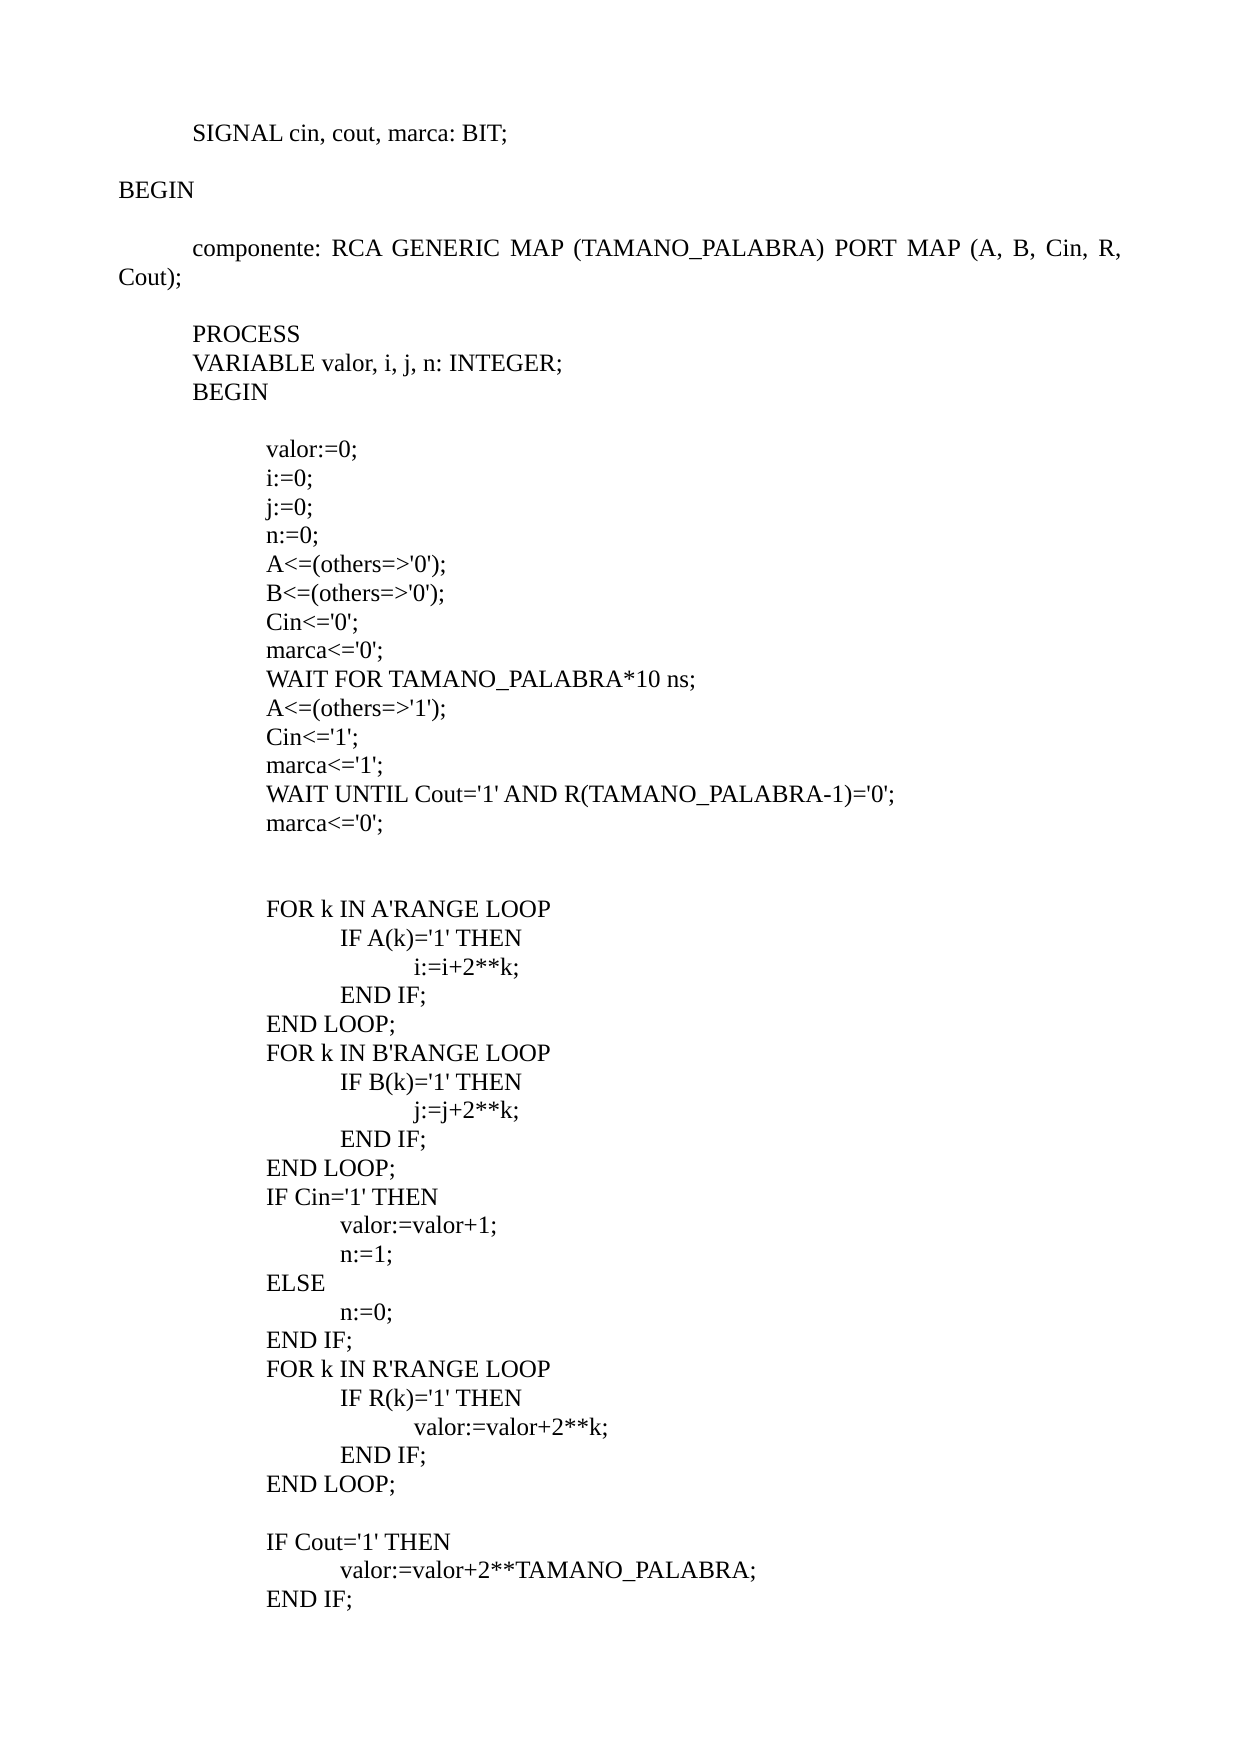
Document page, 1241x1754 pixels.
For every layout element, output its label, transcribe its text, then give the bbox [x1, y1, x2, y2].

text BEGIN [118, 377, 1122, 406]
text WAIT UNTIL Cout='1' AND R(TAMANO_PALABRA-1)='0'; [118, 779, 1122, 808]
text PROCESS [118, 319, 1122, 348]
text FOR k IN R'RANGE LOOP [118, 1354, 1122, 1383]
text marca<='0'; [118, 636, 1122, 664]
text FOR k IN A'RANGE LOOP [118, 894, 1122, 923]
text Cin<='1'; [118, 722, 1122, 751]
text Cin<='0'; [118, 607, 1122, 636]
text valor:=valor+2**TAMANO_PALABRA; [118, 1556, 1122, 1584]
text componente: RCA GENERIC MAP (TAMANO_PALABRA) PORT MAP (A, B, Cin, R, Cout); [118, 233, 1122, 291]
text SIGNAL cin, cout, marca: BIT; [118, 118, 1122, 147]
text END IF; [118, 1441, 1122, 1469]
text END IF; [118, 1124, 1122, 1153]
text i:=i+2**k; [118, 952, 1122, 981]
text VARIABLE valor, i, j, n: INTEGER; [118, 348, 1122, 377]
text BEGIN [118, 176, 1122, 204]
text IF A(k)='1' THEN [118, 923, 1122, 952]
text END LOOP; [118, 1009, 1122, 1038]
text valor:=valor+1; [118, 1211, 1122, 1239]
text j:=j+2**k; [118, 1096, 1122, 1124]
text END LOOP; [118, 1153, 1122, 1182]
text marca<='1'; [118, 751, 1122, 779]
text END IF; [118, 981, 1122, 1009]
text n:=0; [118, 1297, 1122, 1326]
text A<=(others=>'1'); [118, 693, 1122, 722]
text n:=0; [118, 521, 1122, 549]
text END IF; [118, 1584, 1122, 1613]
text ELSE [118, 1268, 1122, 1297]
text valor:=0; [118, 434, 1122, 463]
text IF Cout='1' THEN [118, 1527, 1122, 1556]
text A<=(others=>'0'); [118, 549, 1122, 578]
text END LOOP; [118, 1469, 1122, 1498]
text j:=0; [118, 492, 1122, 521]
text marca<='0'; [118, 808, 1122, 837]
text IF Cin='1' THEN [118, 1182, 1122, 1211]
text n:=1; [118, 1239, 1122, 1268]
text WAIT FOR TAMANO_PALABRA*10 ns; [118, 664, 1122, 693]
text IF R(k)='1' THEN [118, 1383, 1122, 1412]
text IF B(k)='1' THEN [118, 1067, 1122, 1096]
text B<=(others=>'0'); [118, 578, 1122, 607]
text i:=0; [118, 463, 1122, 492]
text END IF; [118, 1326, 1122, 1354]
text valor:=valor+2**k; [118, 1412, 1122, 1441]
text FOR k IN B'RANGE LOOP [118, 1038, 1122, 1067]
